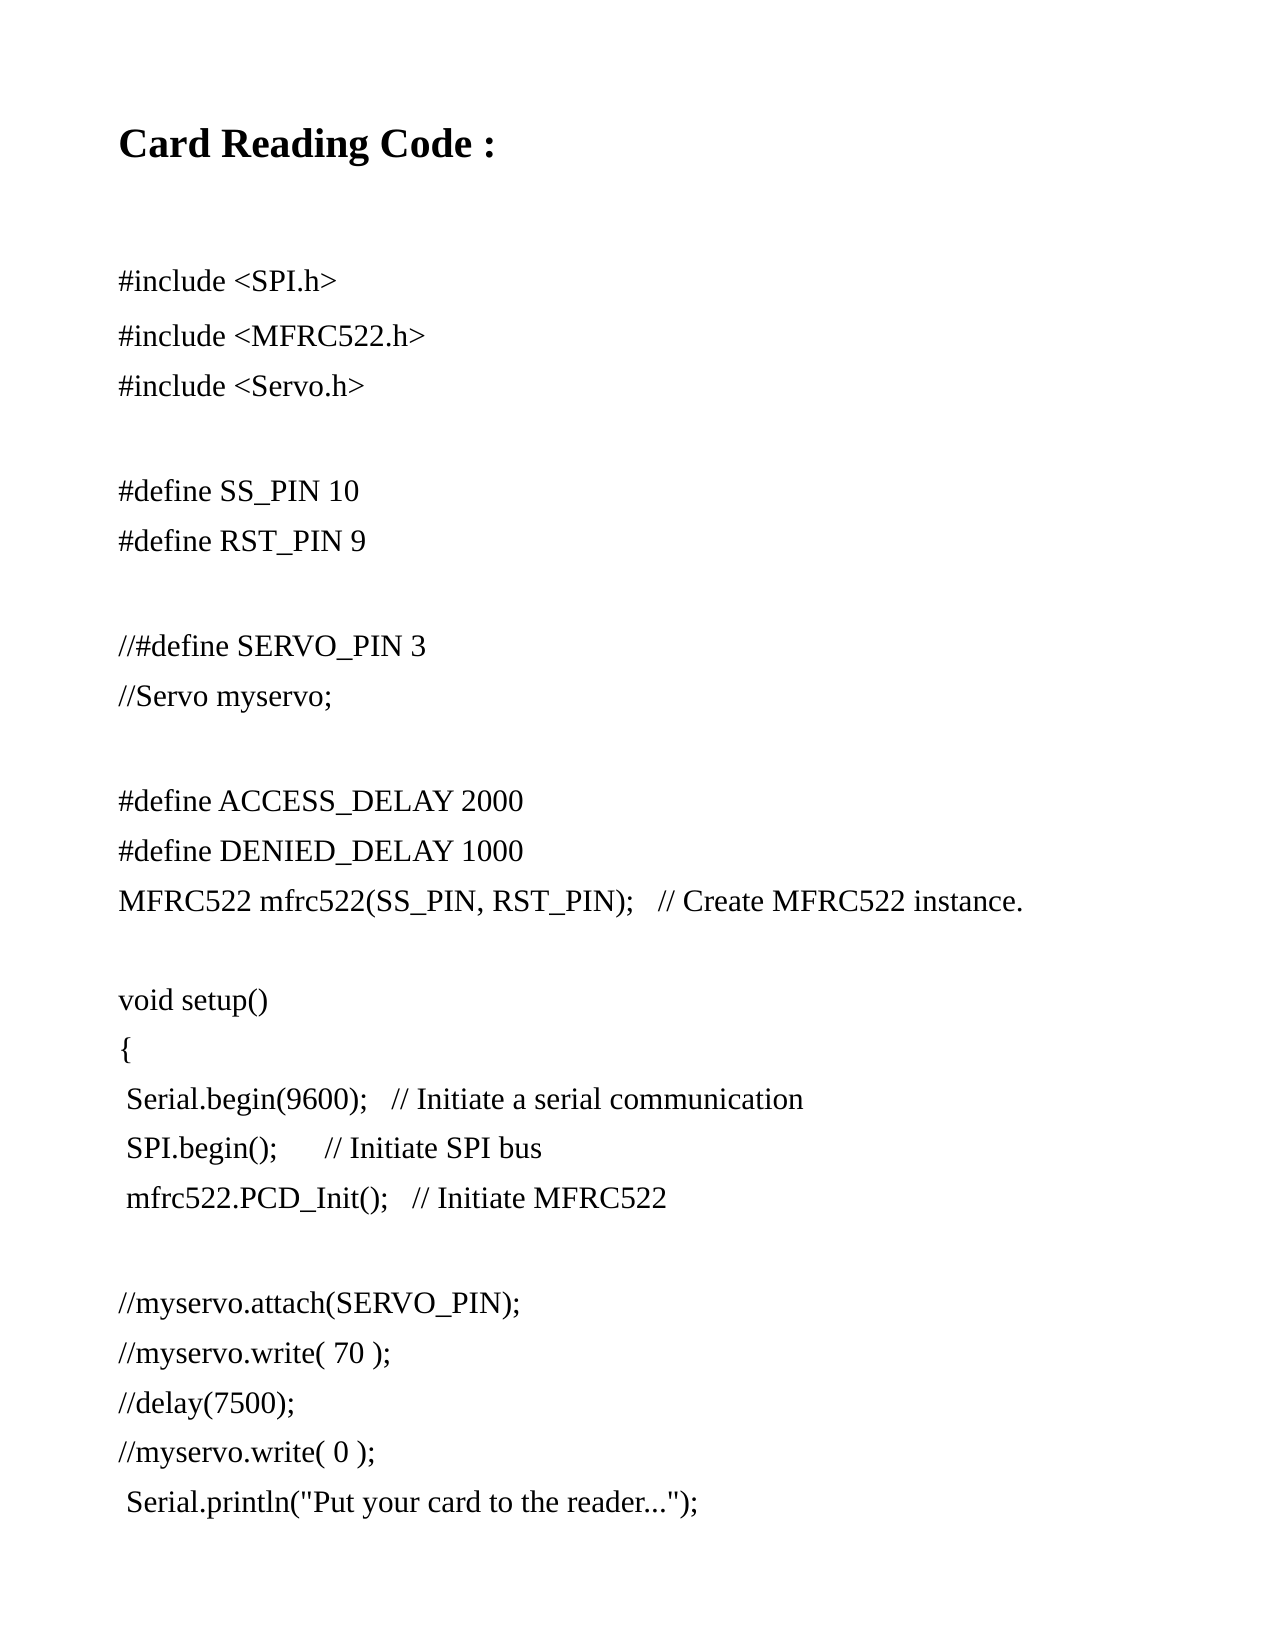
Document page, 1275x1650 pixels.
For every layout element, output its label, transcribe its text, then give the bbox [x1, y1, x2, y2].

text Serial.begin(9600); // Initiate a serial communication [118, 1080, 1157, 1116]
text void setup() [118, 981, 1157, 1017]
text //Servo myservo; [118, 677, 1157, 713]
text //myservo.write( 70 ); [118, 1334, 1157, 1370]
text //myservo.attach(SERVO_PIN); [118, 1285, 1157, 1321]
text mfrc522.PCD_Init(); // Initiate MFRC522 [118, 1179, 1157, 1215]
text Card Reading Code : [118, 118, 1157, 166]
text #include <SPI.h> [118, 262, 1157, 298]
text #define RST_PIN 9 [118, 522, 1157, 558]
text #define ACCESS_DELAY 2000 [118, 783, 1157, 819]
text #define SS_PIN 10 [118, 473, 1157, 509]
text //delay(7500); [118, 1384, 1157, 1420]
text #define DENIED_DELAY 1000 [118, 832, 1157, 868]
text Serial.println("Put your card to the reader..."); [118, 1483, 1157, 1519]
text SPI.begin(); // Initiate SPI bus [118, 1130, 1157, 1166]
text #include <Servo.h> [118, 367, 1157, 403]
text { [118, 1031, 1157, 1067]
text #include <MFRC522.h> [118, 318, 1157, 354]
text //myservo.write( 0 ); [118, 1433, 1157, 1469]
text MFRC522 mfrc522(SS_PIN, RST_PIN); // Create MFRC522 instance. [118, 882, 1157, 918]
text //#define SERVO_PIN 3 [118, 628, 1157, 664]
